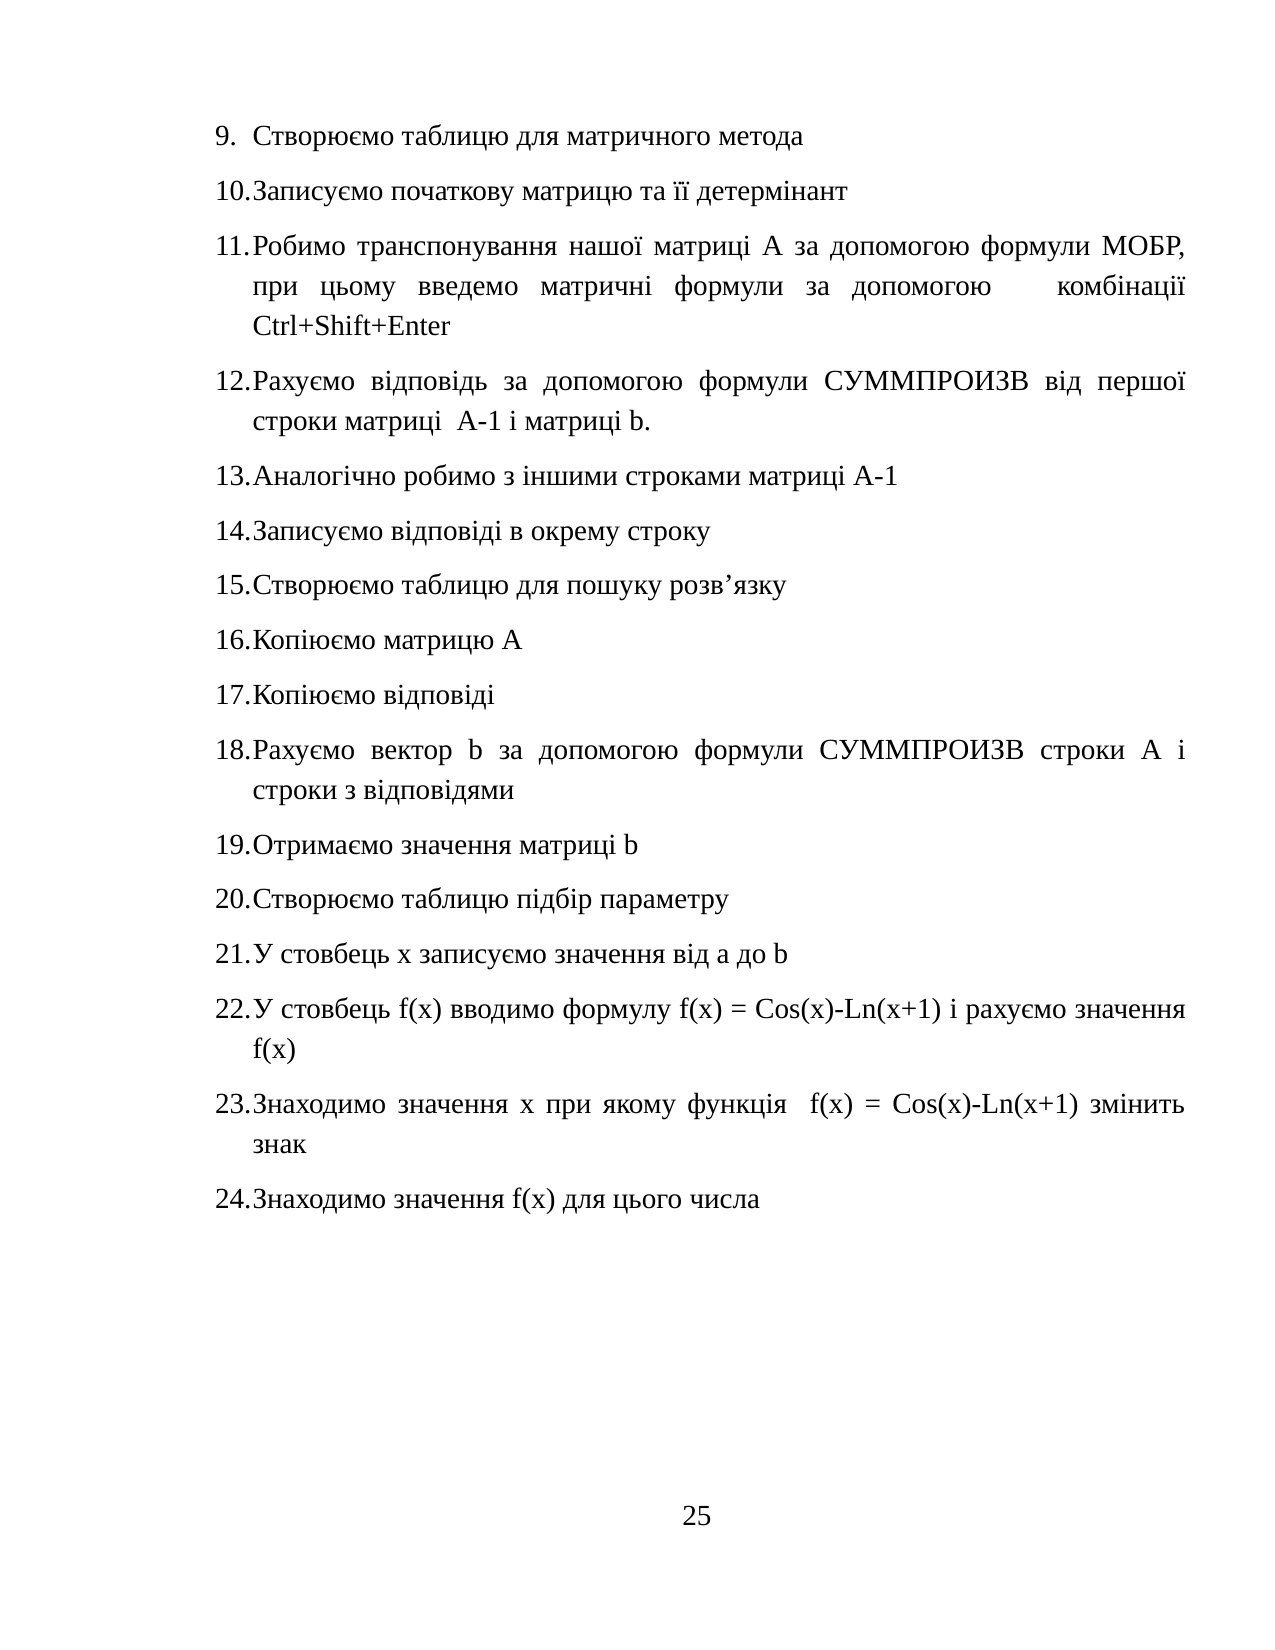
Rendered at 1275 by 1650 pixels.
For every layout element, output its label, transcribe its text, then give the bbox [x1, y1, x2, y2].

list Створюємо таблицю для пошуку розв’язку [215, 567, 1186, 601]
list Аналогічно робимо з іншими строками матриці A-1 [215, 458, 1186, 491]
list Знаходимо значення х при якому функція f(x) = Cos(x)-Ln(x+1) змінить знак [215, 1086, 1186, 1160]
list У стовбець f(x) вводимо формулу f(x) = Cos(x)-Ln(x+1) і рахуємо значення f(x) [215, 991, 1186, 1065]
list Створюємо таблицю для матричного метода [215, 118, 1186, 152]
list Рахуємо відповідь за допомогою формули СУММПРОИЗВ від першої строки матриці A-1 і матриці b. [215, 363, 1186, 437]
list Записуємо початкову матрицю та її детермінант [215, 173, 1186, 206]
list Рахуємо вектор b за допомогою формули СУММПРОИЗВ строки А і строки з відповідями [215, 732, 1186, 806]
list Робимо транспонування нашої матриці А за допомогою формули МОБР, при цьому введемо матричні формули за допомогою комбінації Ctrl+Shift+Enter [215, 228, 1186, 342]
list Копіюємо відповіді [215, 677, 1186, 711]
list Знаходимо значення f(x) для цього числа [215, 1181, 1186, 1215]
list У стовбець х записуємо значення від а до b [215, 936, 1186, 970]
list Копіюємо матрицю А [215, 622, 1186, 656]
list Записуємо відповіді в окрему строку [215, 513, 1186, 546]
list Створюємо таблицю підбір параметру [215, 882, 1186, 915]
list Отримаємо значення матриці b [215, 827, 1186, 860]
